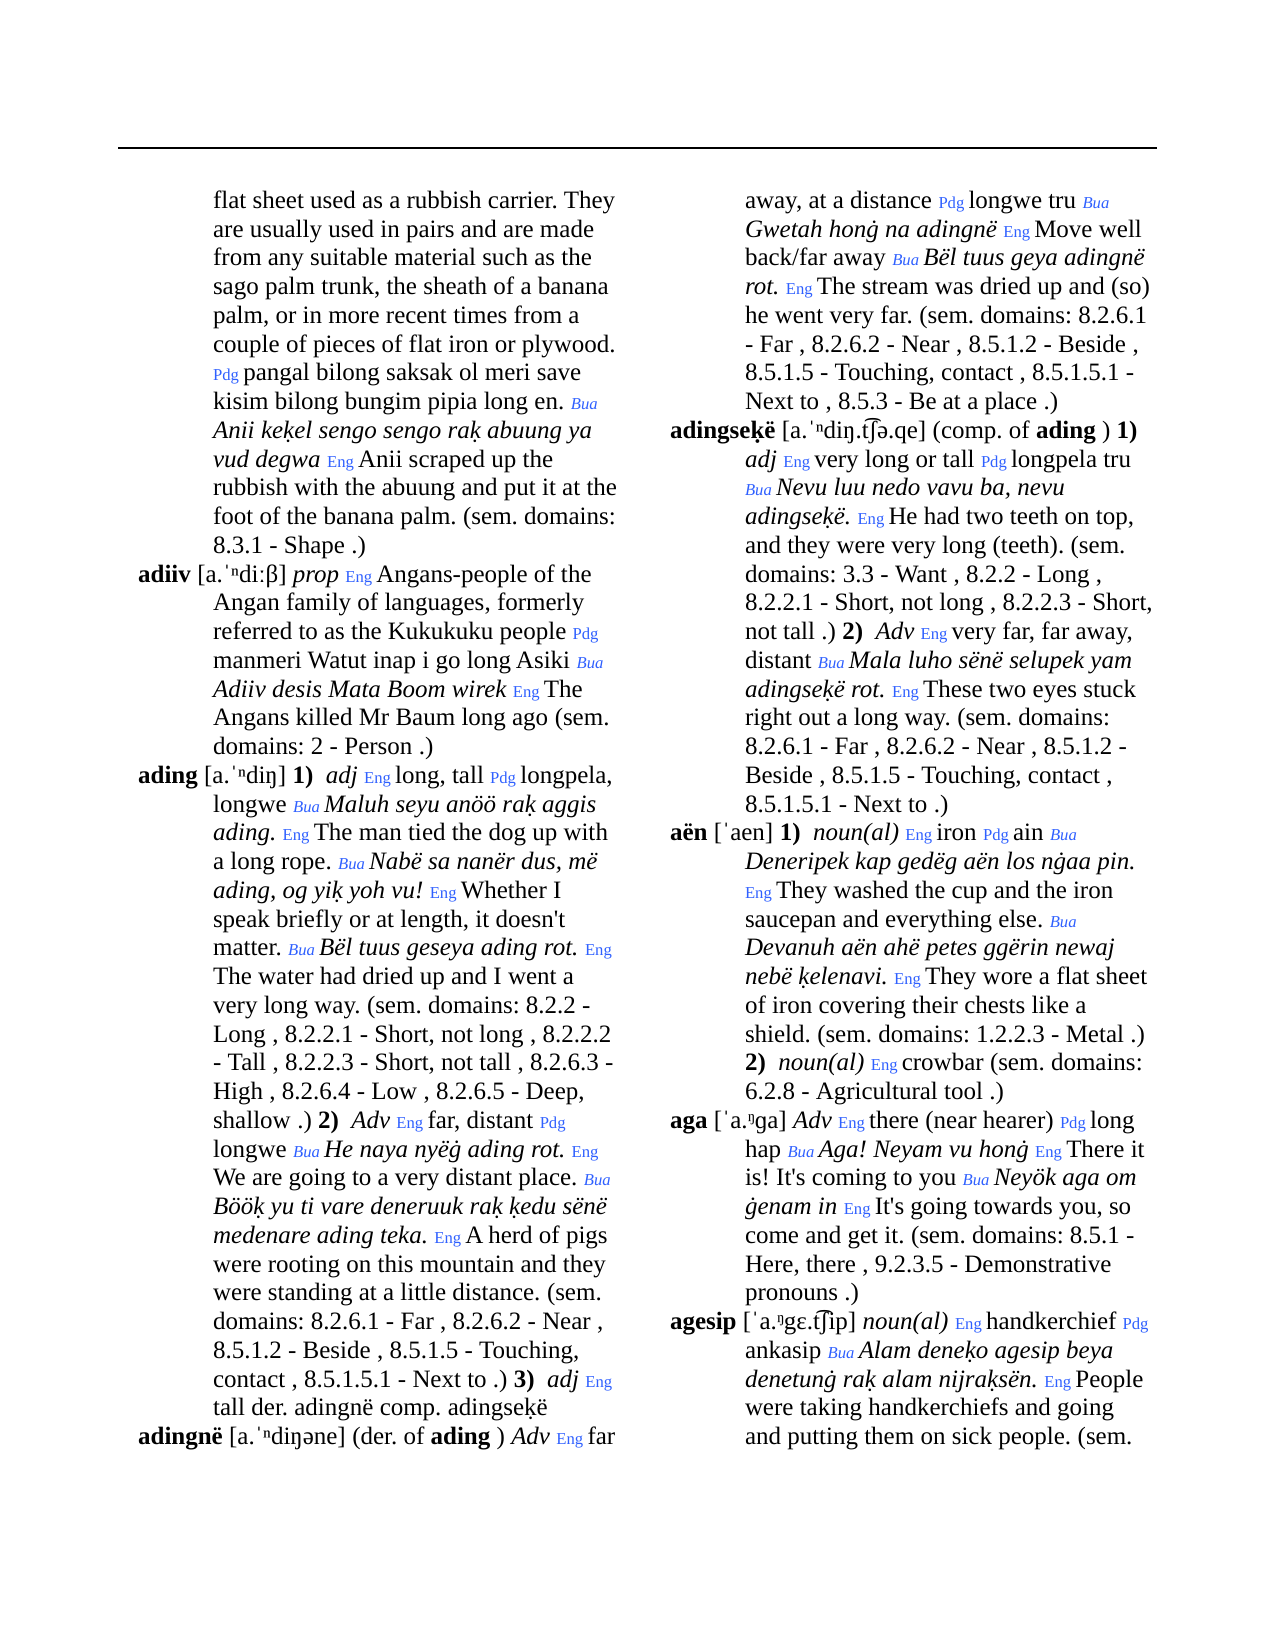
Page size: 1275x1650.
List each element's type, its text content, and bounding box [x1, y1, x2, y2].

text agesip [ˈa.ᵑgɛ.t͡ʃip] noun(al) Eng handkerchief Pdg ankasip Bua Alam deneḳo agesip beya denetunġ raḳ alam nijraḳsën. Eng People were taking handkerchiefs and going and putting them on sick people. (sem. [651, 1303, 1156, 1454]
text ading [a.ˈⁿdiŋ] 1) adj Eng long, tall Pdg longpela, longwe Bua Maluh seyu anöö raḳ aggis ading. Eng The man tied the dog up with a long rope. Bua Nabë sa nanër dus, më ading, og yiḳ yoh vu! Eng Whether I speak briefly or at length, it doesn't matter. Bua Bël tuus geseya ading rot. Eng The water had dried up and I went a very long way. (sem. domains: 8.2.2 - Long , 8.2.2.1 - Short, not long , 8.2.2.2 - Tall , 8.2.2.3 - Short, not tall , 8.2.6.3 - High , 8.2.6.4 - Low , 8.2.6.5 - Deep, shallow .) 2) Adv Eng far, distant Pdg longwe Bua He naya nyëġ ading rot. Eng We are going to a very distant place. Bua Bööḳ yu ti vare deneruuk raḳ ḳedu sënë medenare ading teka. Eng A herd of pigs were rooting on this mountain and they were standing at a little distance. (sem. domains: 8.2.6.1 - Far , 8.2.6.2 - Near , 8.5.1.2 - Beside , 8.5.1.5 - Touching, contact , 8.5.1.5.1 - Next to .) 3) adj Eng tall der. adingnë comp. adingseḳë [119, 757, 624, 1418]
text away, at a distance Pdg longwe tru Bua Gwetah honġ na adingnë Eng Move well back/far away Bua Bël tuus geya adingnë rot. Eng The stream was dried up and (so) he went very far. (sem. domains: 8.2.6.1 - Far , 8.2.6.2 - Near , 8.5.1.2 - Beside , 8.5.1.5 - Touching, contact , 8.5.1.5.1 - Next to , 8.5.3 - Be at a place .) [651, 183, 1156, 412]
text flat sheet used as a rubbish carrier. They are usually used in pairs and are made from any suitable material such as the sago palm trunk, the sheath of a banana palm, or in more recent times from a couple of pieces of flat iron or plywood. Pdg pangal bilong saksak ol meri save kisim bilong bungim pipia long en. Bua Anii keḳel sengo sengo raḳ abuung ya vud degwa Eng Anii scraped up the rubbish with the abuung and put it at the foot of the banana palm. (sem. domains: 8.3.1 - Shape .) [119, 183, 624, 556]
text aën [ˈaen] 1) noun(al) Eng iron Pdg ain Bua Deneripek kap gedëg aën los nġaa pin. Eng They washed the cup and the iron saucepan and everything else. Bua Devanuh aën ahë petes ggërin newaj nebë ḳelenavi. Eng They wore a flat sheet of iron covering their chests like a shield. (sem. domains: 1.2.2.3 - Metal .) 2) noun(al) Eng crowbar (sem. domains: 6.2.8 - Agricultural tool .) [651, 814, 1156, 1102]
text adingnë [a.ˈⁿdiŋəne] (der. of ading ) Adv Eng far [119, 1418, 624, 1454]
text adiiv [a.ˈⁿdiːβ] prop Eng Angans-people of the Angan family of languages, formerly referred to as the Kukukuku people Pdg manmeri Watut inap i go long Asiki Bua Adiiv desis Mata Boom wirek Eng The Angans killed Mr Baum long ago (sem. domains: 2 - Person .) [119, 556, 624, 757]
text aga [ˈa.ᵑɡa] Adv Eng there (near hearer) Pdg long hap Bua Aga! Neyam vu honġ Eng There it is! It's coming to you Bua Neyök aga om ġenam in Eng It's going towards you, so come and get it. (sem. domains: 8.5.1 - Here, there , 9.2.3.5 - Demonstrative pronouns .) [651, 1102, 1156, 1303]
text adingseḳë [a.ˈⁿdiŋ.t͡ʃə.qe] (comp. of ading ) 1) adj Eng very long or tall Pdg longpela tru Bua Nevu luu nedo vavu ba, nevu adingseḳë. Eng He had two teeth on top, and they were very long (teeth). (sem. domains: 3.3 - Want , 8.2.2 - Long , 8.2.2.1 - Short, not long , 8.2.2.3 - Short, not tall .) 2) Adv Eng very far, far away, distant Bua Mala luho sënë selupek yam adingseḳë rot. Eng These two eyes stuck right out a long way. (sem. domains: 8.2.6.1 - Far , 8.2.6.2 - Near , 8.5.1.2 - Beside , 8.5.1.5 - Touching, contact , 8.5.1.5.1 - Next to .) [651, 412, 1156, 814]
